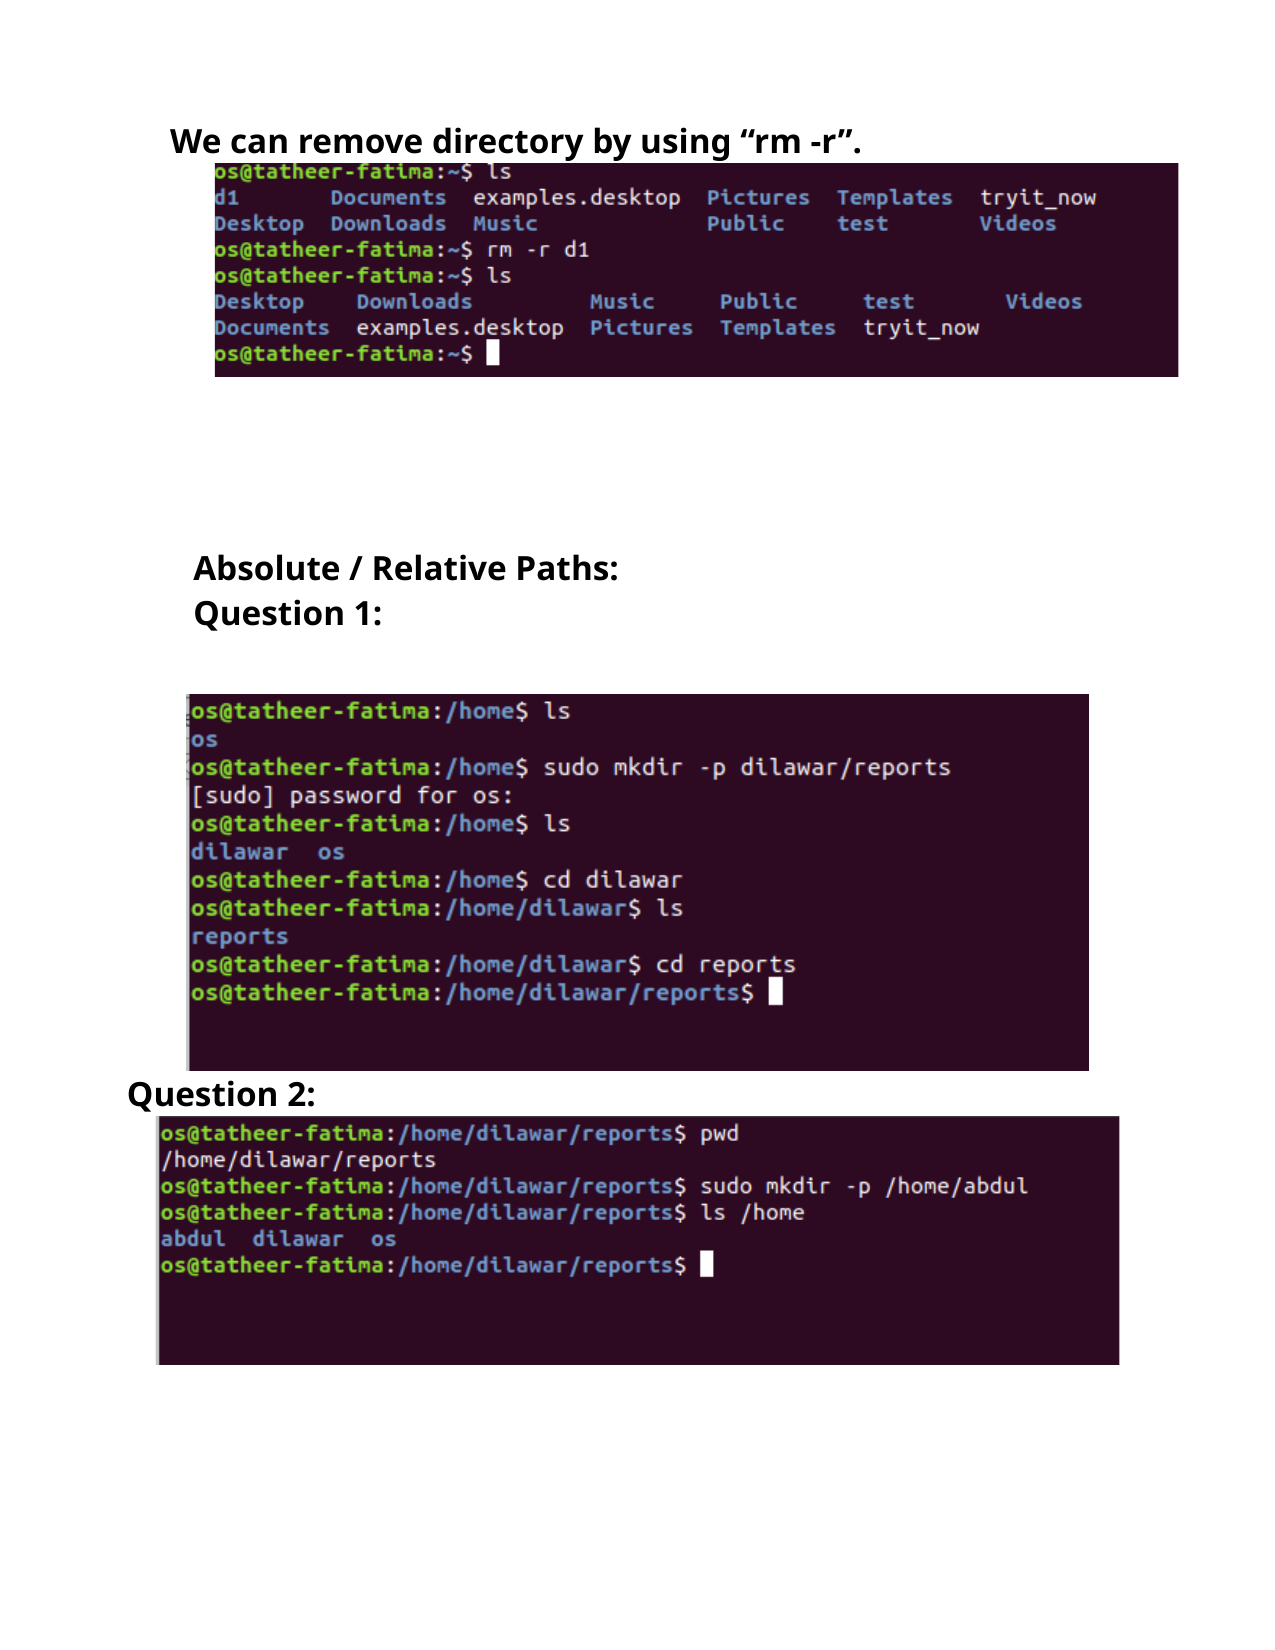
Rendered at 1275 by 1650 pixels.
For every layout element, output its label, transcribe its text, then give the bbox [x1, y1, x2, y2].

list Absolute / Relative Paths: [193, 544, 1157, 590]
picture [214, 163, 1179, 377]
picture [186, 694, 1089, 1071]
list We can remove directory by using “rm -r”. [118, 118, 1157, 163]
list Question 2: [118, 669, 1157, 1116]
picture [155, 1116, 1120, 1365]
list Question 1: [193, 590, 1157, 635]
